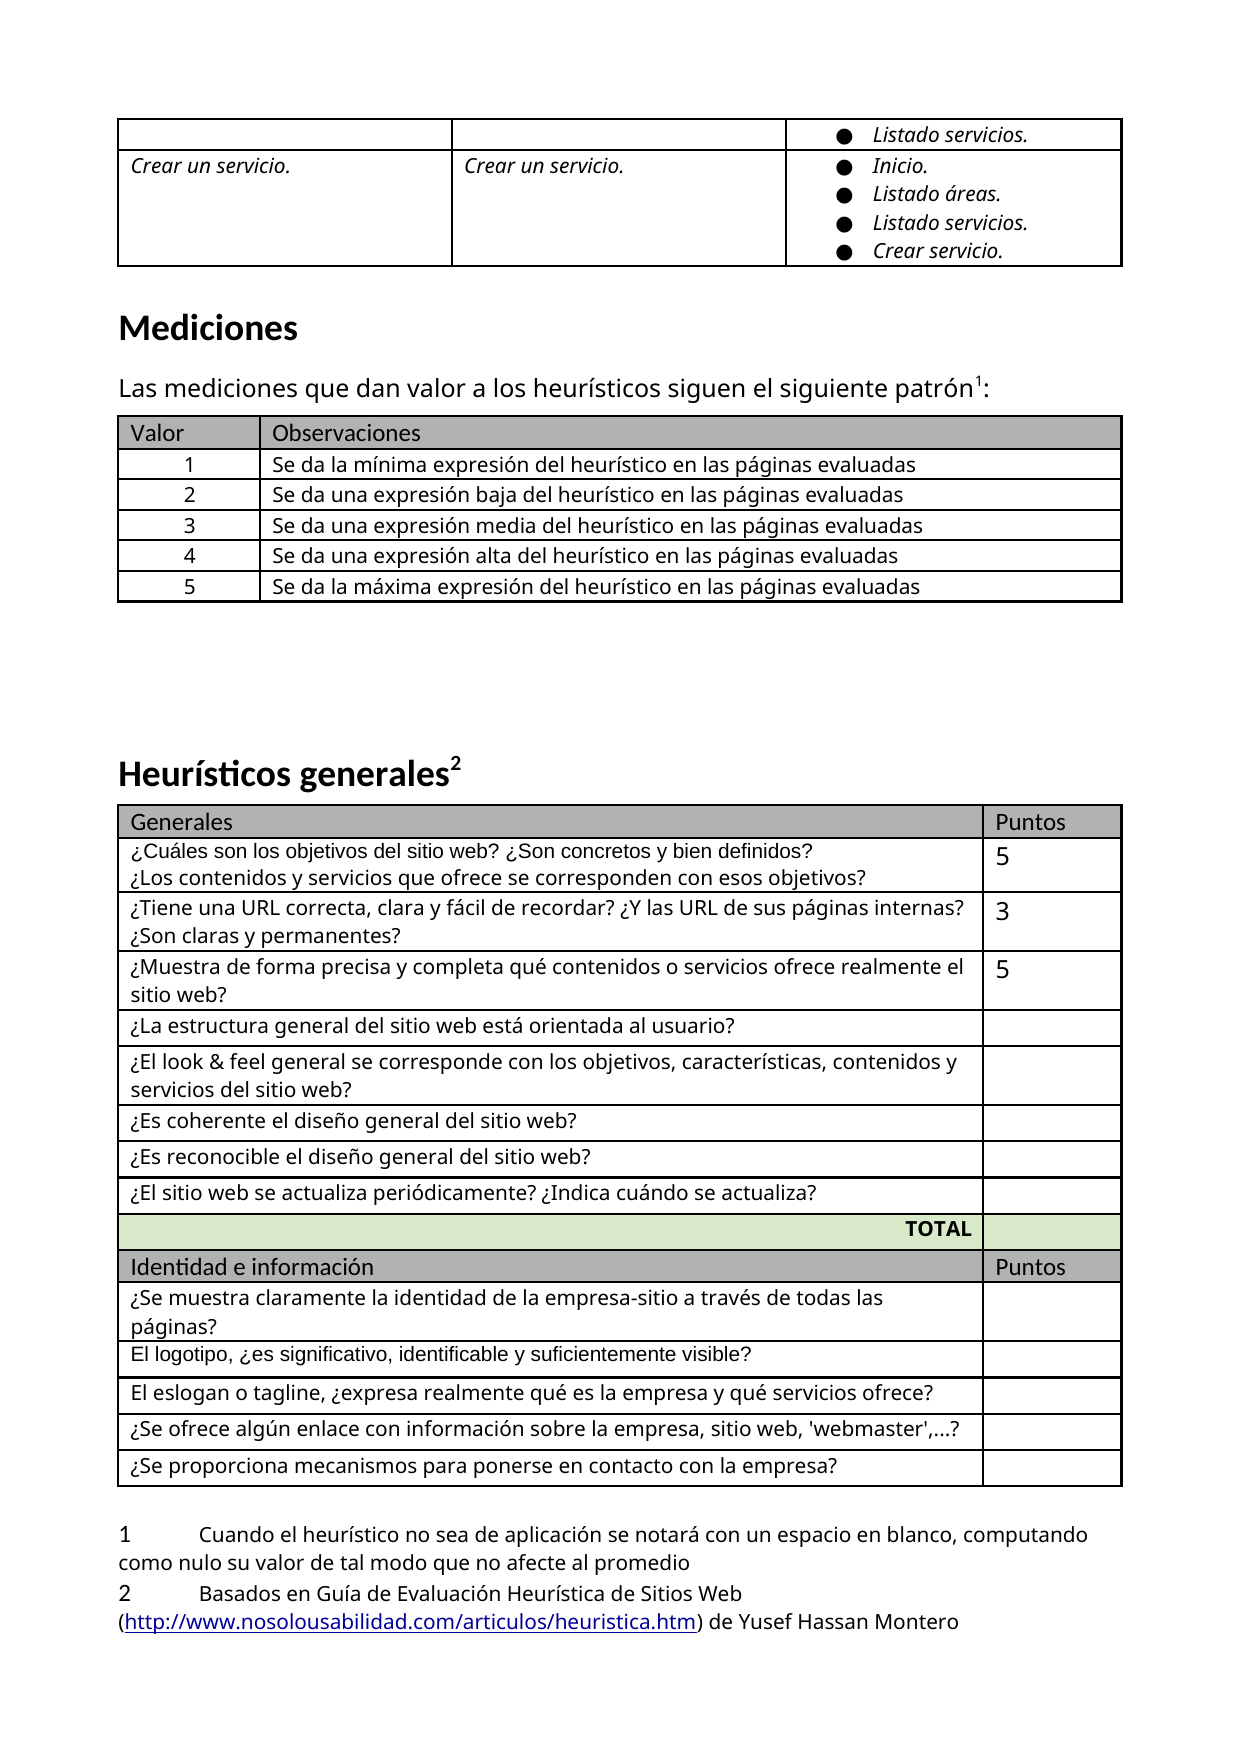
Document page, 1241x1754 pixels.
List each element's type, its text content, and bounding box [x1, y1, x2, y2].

table_cell ¿El sitio web se actualiza periódicamente? ¿Indica cuándo se actualiza? [119, 1179, 982, 1212]
table_cell ¿La estructura general del sitio web está orientada al usuario? [119, 1011, 982, 1045]
table_cell ¿Muestra de forma precisa y completa qué contenidos o servicios ofrece realmente el sitio web? [119, 952, 982, 1009]
table_cell ¿Es coherente el diseño general del sitio web? [119, 1106, 982, 1140]
table_cell 3 [119, 511, 259, 539]
table_cell Se da la mínima expresión del heurístico en las páginas evaluadas [261, 450, 1120, 478]
table_cell 5 [119, 572, 259, 600]
table_cell ¿El look & feel general se corresponde con los objetivos, características, contenidos y servicios del sitio web? [119, 1047, 982, 1104]
table_cell [984, 1415, 1120, 1449]
table_cell El logotipo, ¿es signiﬁcativo, identiﬁcable y suﬁcientemente visible? [119, 1342, 982, 1376]
table_cell Se da una expresión media del heurístico en las páginas evaluadas [261, 511, 1120, 539]
table_cell [984, 1011, 1120, 1045]
table_cell Se da una expresión baja del heurístico en las páginas evaluadas [261, 480, 1120, 509]
table_cell ¿Tiene una URL correcta, clara y fácil de recordar? ¿Y las URL de sus páginas internas? ¿Son claras y permanentes? [119, 893, 982, 950]
table_cell Inicio. Listado de municipios. Listado de áreas. Listado servicios. [787, 120, 1120, 149]
table_cell ¿Cuáles son los objetivos del sitio web? ¿Son concretos y bien deﬁnidos? ¿Los contenidos y servicios que ofrece se corresponden con esos objetivos? [119, 839, 982, 891]
table_cell 2 [119, 480, 259, 509]
text Las mediciones que dan valor a los heurísticos siguen el siguiente patrón: [118, 371, 1122, 405]
table_cell 3 [984, 893, 1120, 950]
table_cell [984, 1342, 1120, 1376]
table_cell [453, 120, 785, 149]
subtitle Mediciones [118, 304, 1122, 350]
table_header Generales [119, 806, 982, 837]
table_cell ¿Se muestra claramente la identidad de la empresa-sitio a través de todas las páginas? [119, 1283, 982, 1340]
table_cell 4 [119, 541, 259, 570]
table_cell TOTAL [119, 1215, 982, 1249]
table_header Valor [119, 417, 259, 448]
table_cell [984, 1142, 1120, 1176]
table_cell [984, 1283, 1120, 1340]
table_cell El eslogan o tagline, ¿expresa realmente qué es la empresa y qué servicios ofrece? [119, 1379, 982, 1412]
table_cell [984, 1215, 1120, 1249]
table_cell ¿Se proporciona mecanismos para ponerse en contacto con la empresa? [119, 1451, 982, 1485]
table_cell 5 [984, 839, 1120, 891]
table_cell ¿Es reconocible el diseño general del sitio web? [119, 1142, 982, 1176]
table_cell Inicio. Listado áreas. Listado servicios. Crear servicio. [787, 151, 1120, 264]
table_cell Puntos [984, 1251, 1120, 1281]
table_cell Crear un servicio. [453, 151, 785, 264]
table_cell 5 [984, 952, 1120, 1009]
table_cell [984, 1047, 1120, 1104]
text Basados en Guía de Evaluación Heurística de Sitios Web (http://www.nosolousabilidad.com/articulos/heuristica.htm) de Yusef Hassan Montero [118, 1577, 1122, 1636]
table_cell 1 [119, 450, 259, 478]
table_cell Se da la máxima expresión del heurístico en las páginas evaluadas [261, 572, 1120, 600]
table_header Puntos [984, 806, 1120, 837]
table_cell Identidad e información [119, 1251, 982, 1281]
table_cell Se da una expresión alta del heurístico en las páginas evaluadas [261, 541, 1120, 570]
table_cell [984, 1179, 1120, 1212]
subtitle Heurísticos generales [118, 750, 1122, 796]
table_header Observaciones [261, 417, 1120, 448]
table_cell Crear un servicio. [119, 151, 451, 264]
table_cell [984, 1106, 1120, 1140]
table_cell [984, 1451, 1120, 1485]
text Cuando el heurístico no sea de aplicación se notará con un espacio en blanco, computando como nulo su valor de tal modo que no afecte al promedio [118, 1518, 1122, 1577]
table_cell ¿Se ofrece algún enlace con información sobre la empresa, sitio web, 'webmaster',...? [119, 1415, 982, 1449]
table_cell [984, 1379, 1120, 1412]
table_cell [119, 120, 451, 149]
